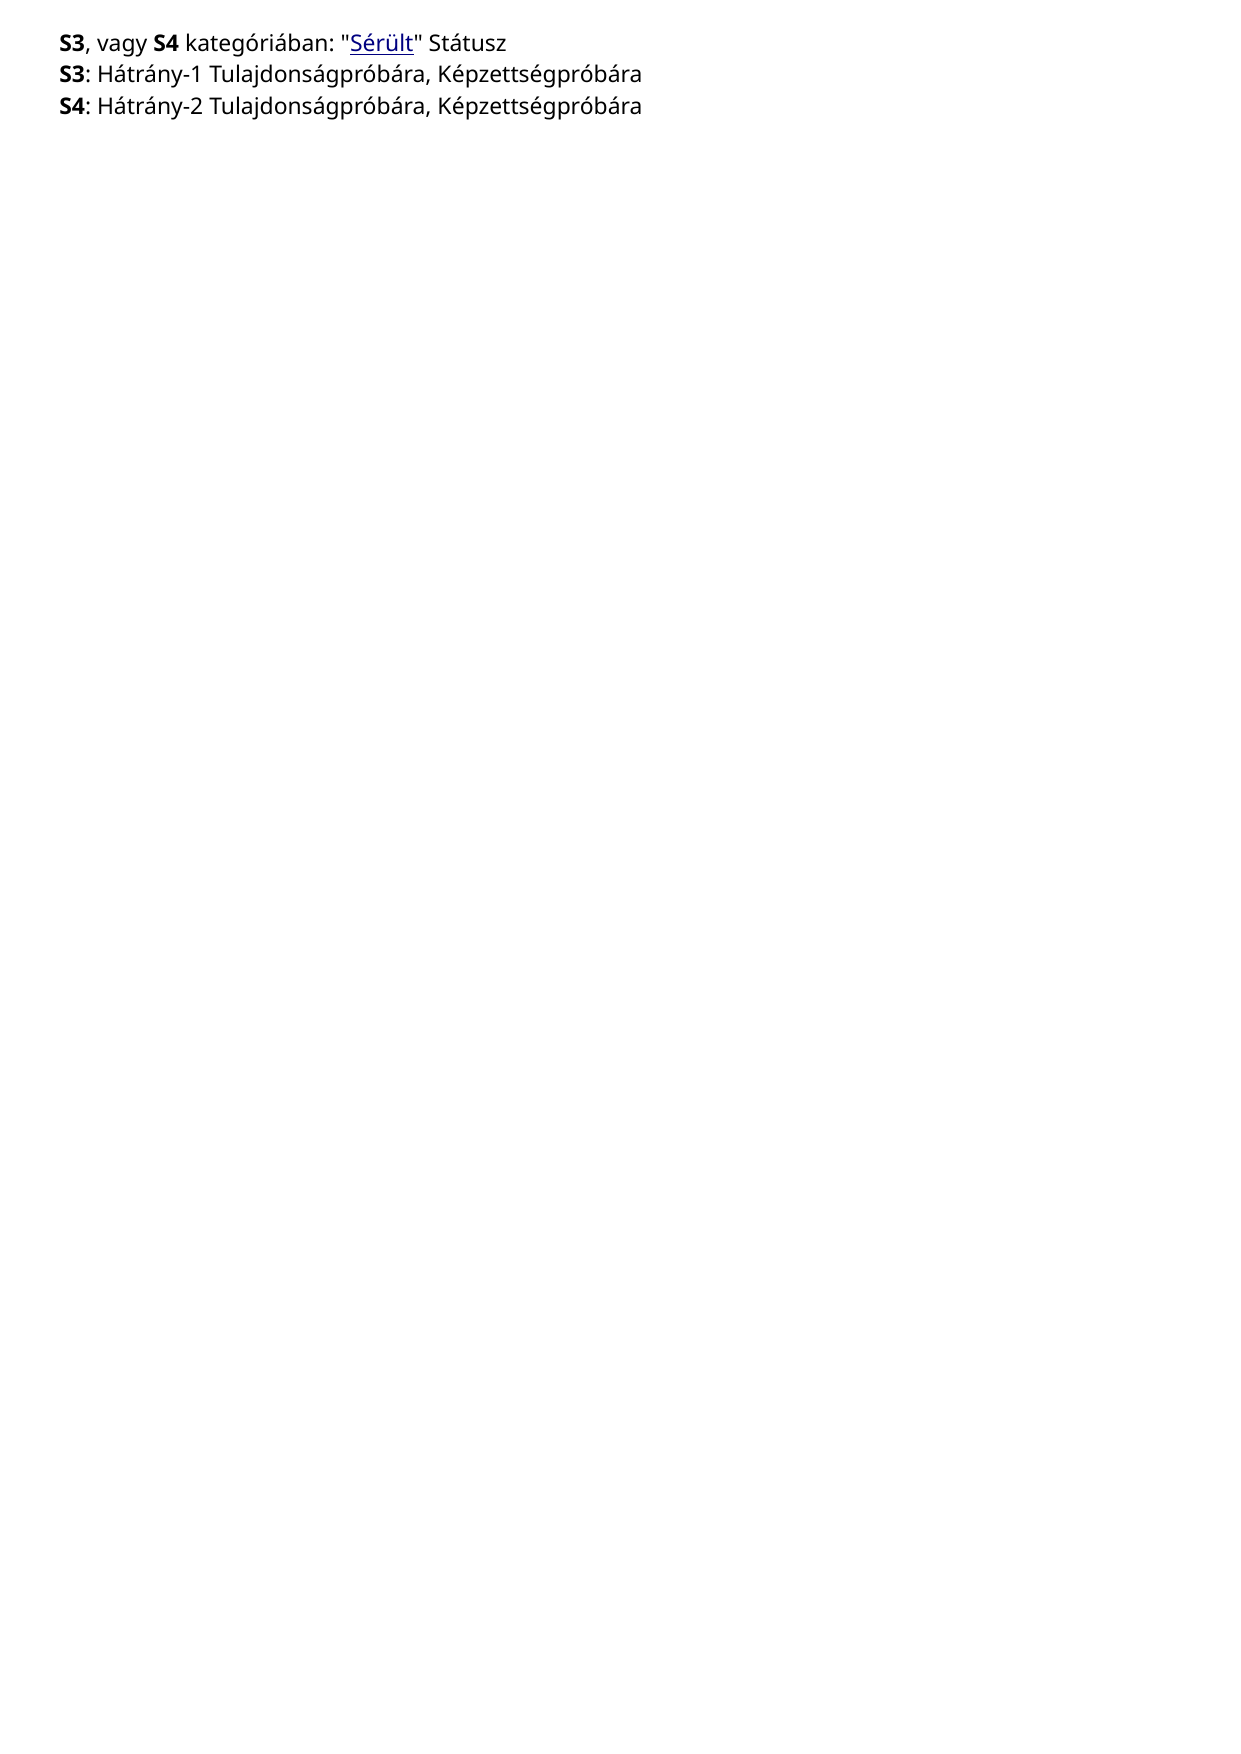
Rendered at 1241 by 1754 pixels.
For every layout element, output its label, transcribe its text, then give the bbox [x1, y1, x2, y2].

text S3, vagy S4 kategóriában: "Sérült" Státusz S3: Hátrány-1 Tulajdonságpróbára, Képzettségpróbára [59, 27, 1181, 89]
text S4: Hátrány-2 Tulajdonságpróbára, Képzettségpróbára [59, 89, 1181, 121]
